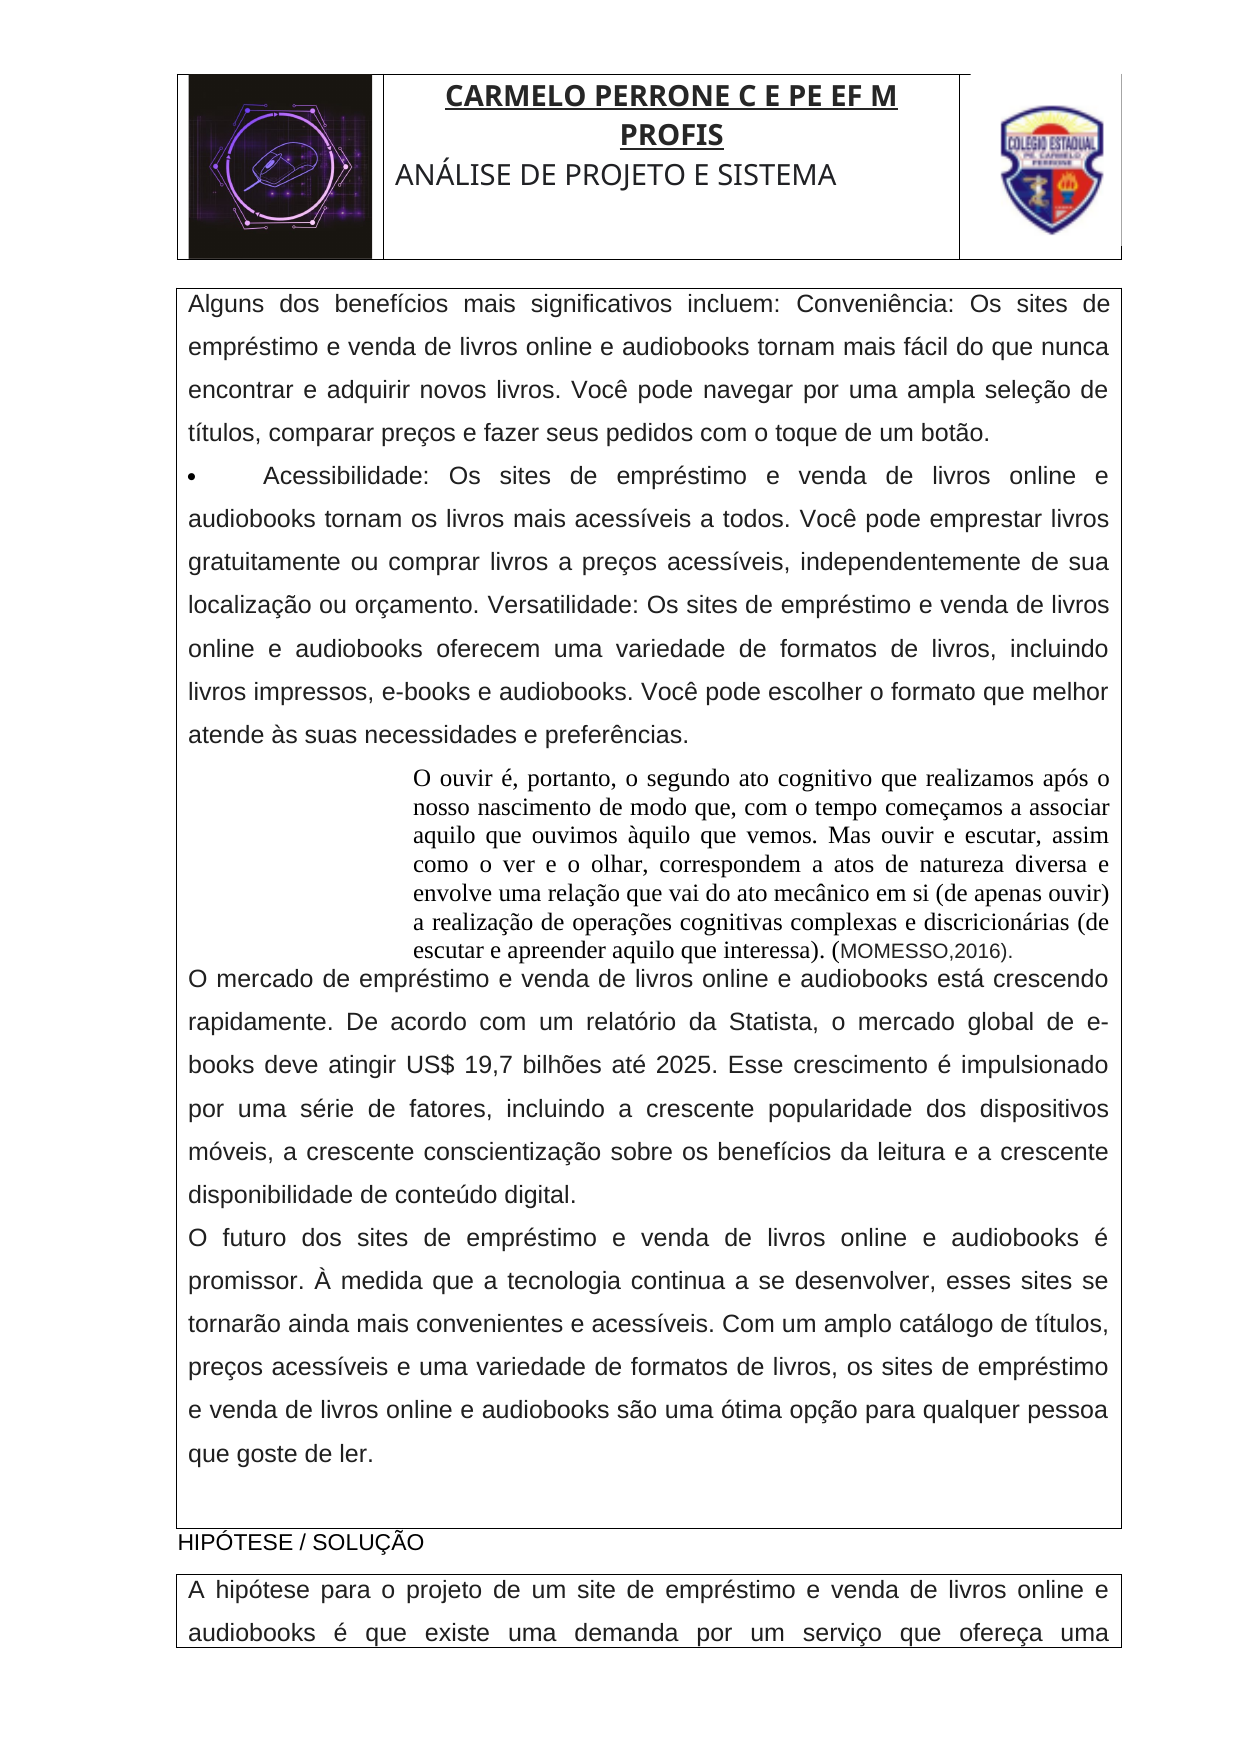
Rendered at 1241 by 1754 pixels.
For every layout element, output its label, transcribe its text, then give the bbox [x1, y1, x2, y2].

table_header ... tem-se então que uma obra, uma vez vista, um lugar que por alguma vez estivemos, uma música ou dança que por uma vez ouvimos e/ou dançamos, isto é, que de alguma forma foi vivida por nós, pode constituir-se em uma experiência sensível de modo que, só conhece aquele que vive a experiência, só vive a experiência aquele que percebe aquilo que é objeto de interesse, só percebe aquilo que é objeto de interesse aquele que aprendeu a percebê-lo. (MOMESSO,2016). Em um mundo cada vez mais digital, a leitura de livros está se tornando mais acessível e conveniente do que nunca. Com o surgimento de sites de empréstimo e venda de livros online e audiobooks, os leitores agora têm a liberdade de acessar seus livros favoritos a qualquer hora e em qualquer lugar. Existem muitos benefícios em usar sites de empréstimo e venda de livros online e audiobooks. A escuta – e neste caso a audioleitura – é, portanto, um ato cognitivo superior que não se atrela somente ao ato mecânico de captar as vibrações sonoras mas, envolve, também, sua apreensão, decodificação e tradução no interior de determinados quadros de sentido e significação. (MOMESSO,2016). Alguns dos benefícios mais significativos incluem: Conveniência: Os sites de empréstimo e venda de livros online e audiobooks tornam mais fácil do que nunca encontrar e adquirir novos livros. Você pode navegar por uma ampla seleção de títulos, comparar preços e fazer seus pedidos com o toque de um botão. Acessibilidade: Os sites de empréstimo e venda de livros online e audiobooks tornam os livros mais acessíveis a todos. Você pode emprestar livros gratuitamente ou comprar livros a preços acessíveis, independentemente de sua localização ou orçamento. Versatilidade: Os sites de empréstimo e venda de livros online e audiobooks oferecem uma variedade de formatos de livros, incluindo livros impressos, e-books e audiobooks. Você pode escolher o formato que melhor atende às suas necessidades e preferências. O ouvir é, portanto, o segundo ato cognitivo que realizamos após o nosso nascimento de modo que, com o tempo começamos a associar aquilo que ouvimos àquilo que vemos. Mas ouvir e escutar, assim como o ver e o olhar, correspondem a atos de natureza diversa e envolve uma relação que vai do ato mecânico em si (de apenas ouvir) a realização de operações cognitivas complexas e discricionárias (de escutar e apreender aquilo que interessa). (MOMESSO,2016). O mercado de empréstimo e venda de livros online e audiobooks está crescendo rapidamente. De acordo com um relatório da Statista, o mercado global de e-books deve atingir US$ 19,7 bilhões até 2025. Esse crescimento é impulsionado por uma série de fatores, incluindo a crescente popularidade dos dispositivos móveis, a crescente conscientização sobre os benefícios da leitura e a crescente disponibilidade de conteúdo digital. O futuro dos sites de empréstimo e venda de livros online e audiobooks é promissor. À medida que a tecnologia continua a se desenvolver, esses sites se tornarão ainda mais convenientes e acessíveis. Com um amplo catálogo de títulos, preços acessíveis e uma variedade de formatos de livros, os sites de empréstimo e venda de livros online e audiobooks são uma ótima opção para qualquer pessoa que goste de ler. [177, 289, 1121, 1528]
text HIPÓTESE / SOLUÇÃO [177, 1529, 1122, 1556]
